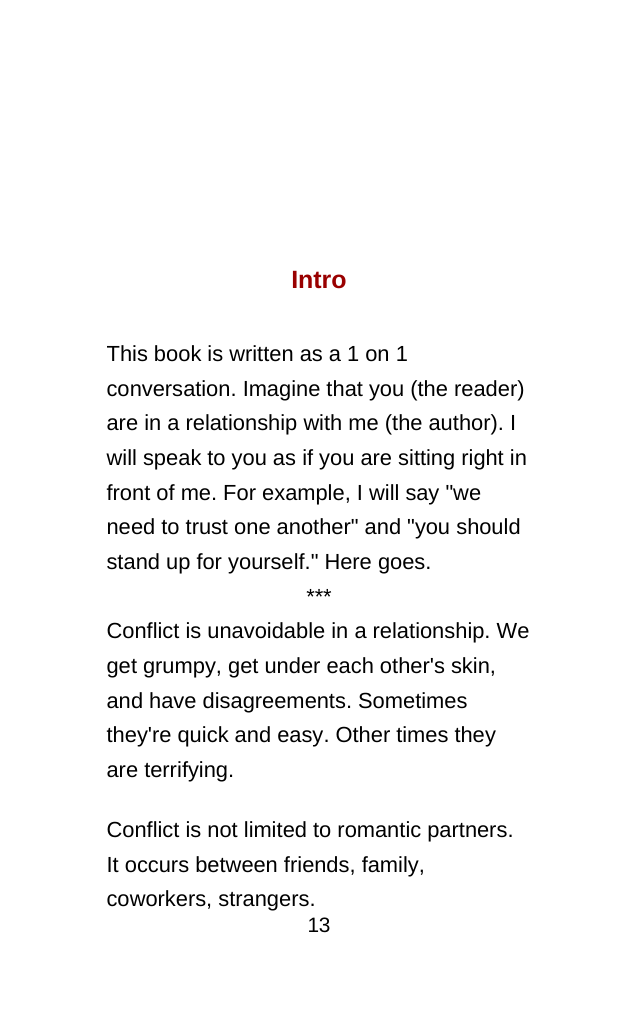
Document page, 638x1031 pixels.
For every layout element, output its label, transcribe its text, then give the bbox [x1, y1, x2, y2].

text This book is written as a 1 on 1 conversation. Imagine that you (the reader) are in a relationship with me (the author). I will speak to you as if you are sitting right in front of me. For example, I will say "we need to trust one another" and "you should stand up for yourself." Here goes. [106, 341, 531, 574]
text *** [106, 583, 531, 609]
subtitle Intro [106, 265, 531, 293]
text Conflict is not limited to romantic partners. It occurs between friends, family, coworkers, strangers. [106, 817, 531, 911]
text Conflict is unavoidable in a relationship. We get grumpy, get under each other's skin, and have disagreements. Sometimes they're quick and easy. Other times they are terrifying. [106, 618, 531, 782]
